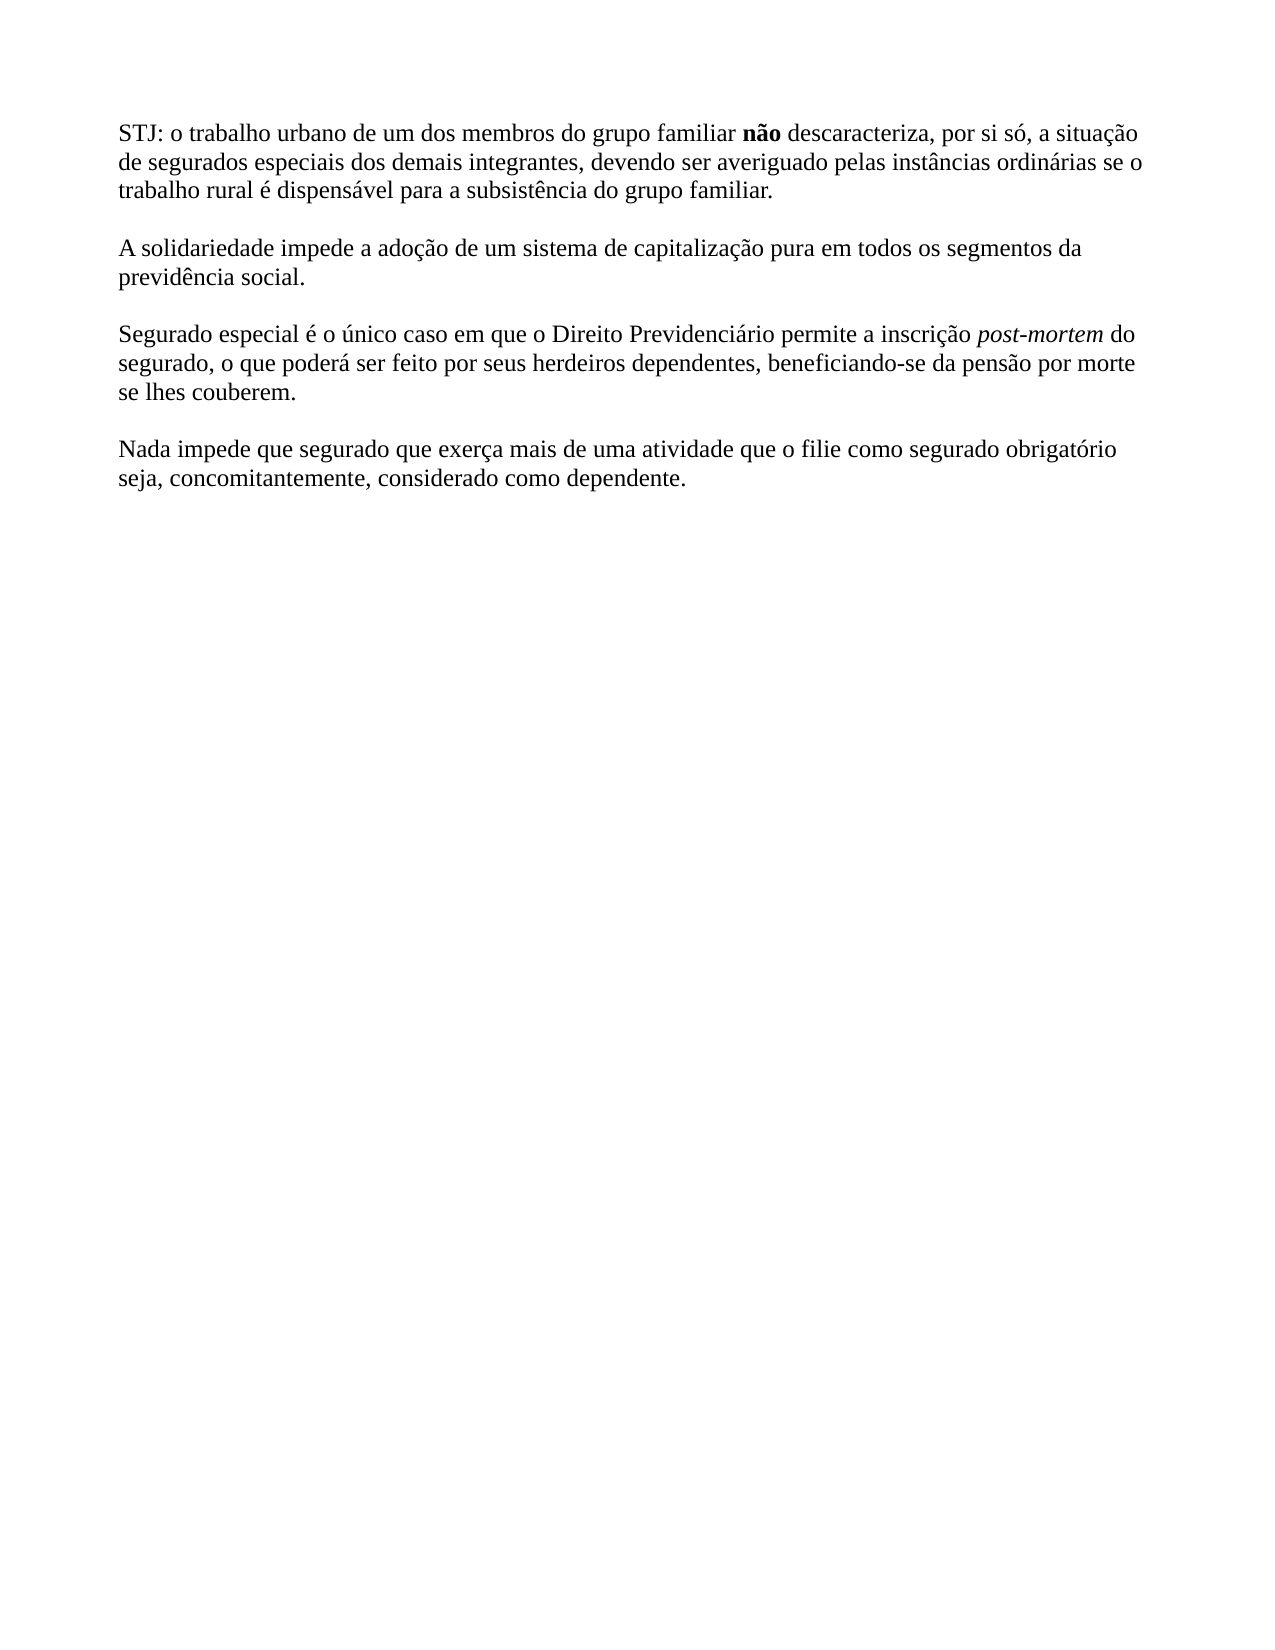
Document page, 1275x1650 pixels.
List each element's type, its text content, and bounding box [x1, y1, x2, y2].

text STJ: o trabalho urbano de um dos membros do grupo familiar não descaracteriza, por si só, a situação de segurados especiais dos demais integrantes, devendo ser averiguado pelas instâncias ordinárias se o trabalho rural é dispensável para a subsistência do grupo familiar. [118, 118, 1157, 204]
text A solidariedade impede a adoção de um sistema de capitalização pura em todos os segmentos da previdência social. [118, 233, 1157, 291]
text Segurado especial é o único caso em que o Direito Previdenciário permite a inscrição post-mortem do segurado, o que poderá ser feito por seus herdeiros dependentes, beneficiando-se da pensão por morte se lhes couberem. [118, 319, 1157, 406]
text Nada impede que segurado que exerça mais de uma atividade que o filie como segurado obrigatório seja, concomitantemente, considerado como dependente. [118, 434, 1157, 492]
